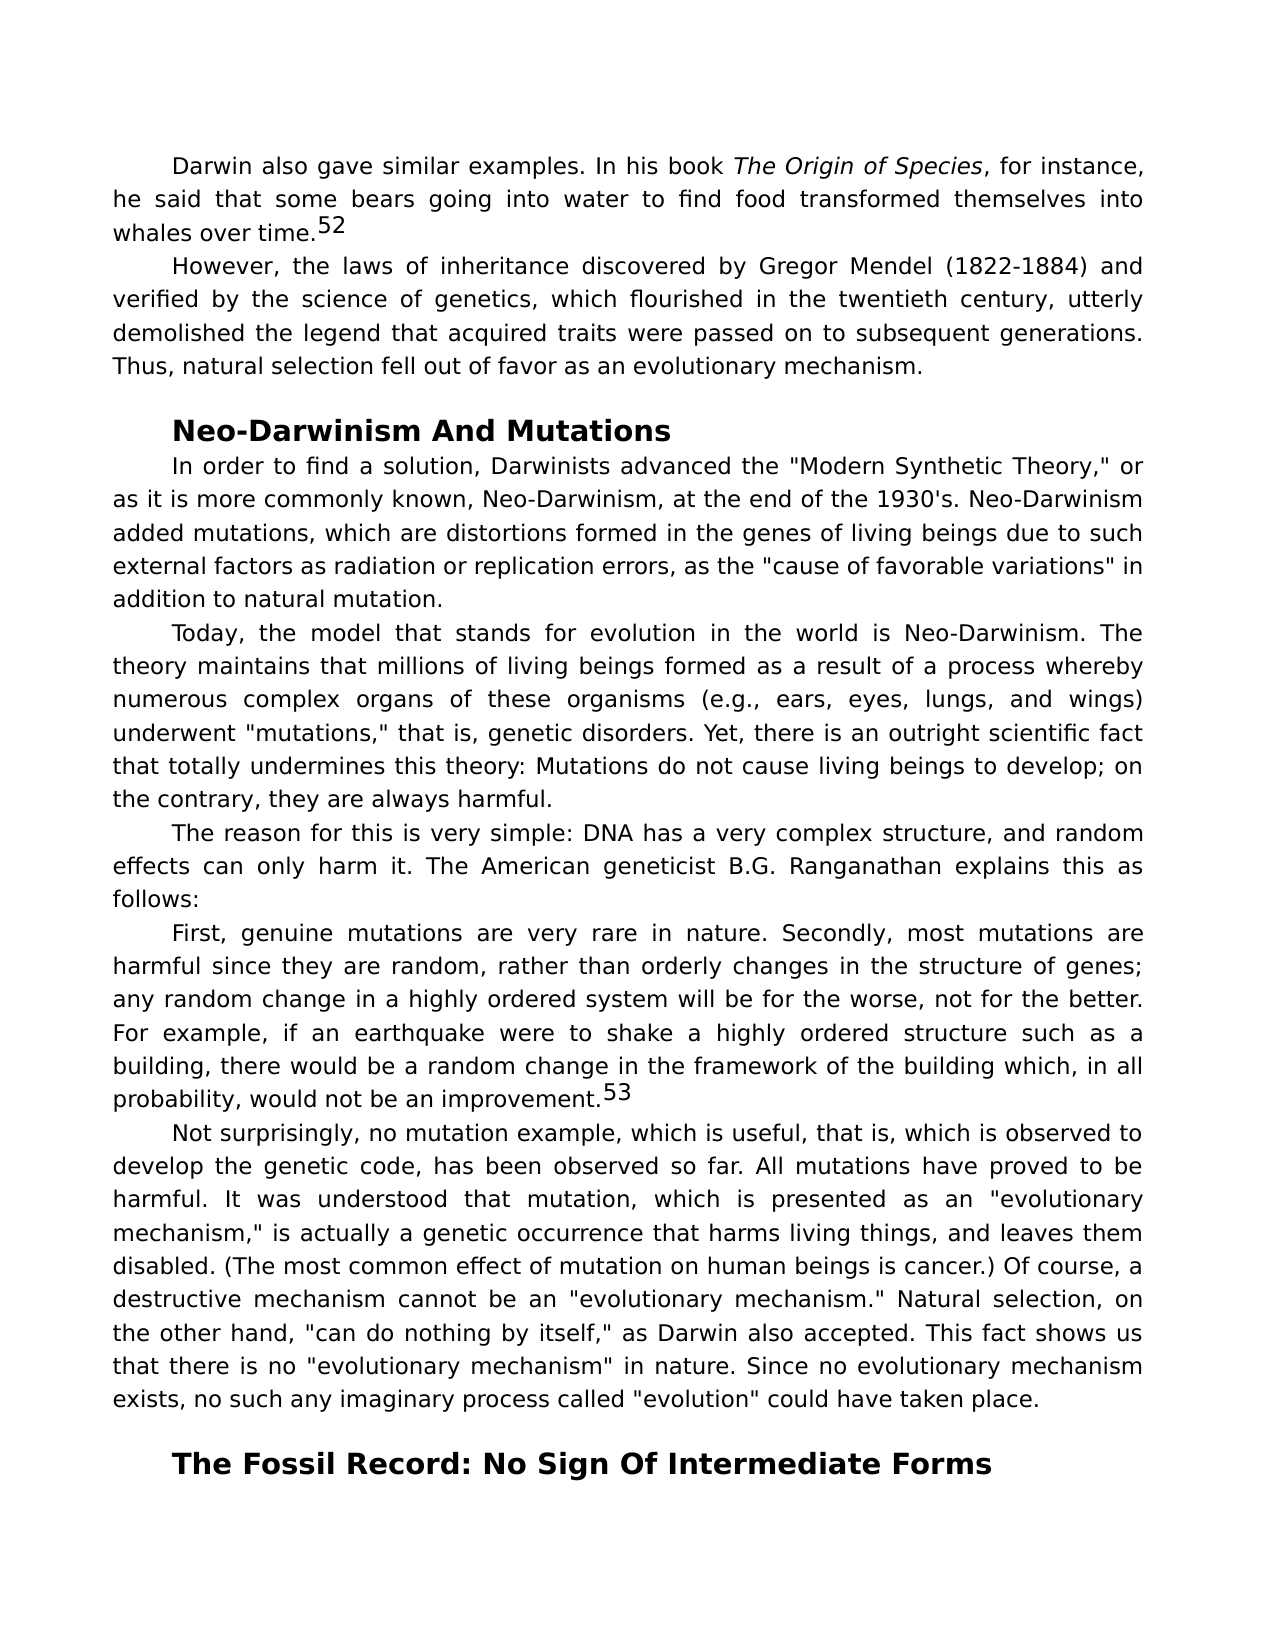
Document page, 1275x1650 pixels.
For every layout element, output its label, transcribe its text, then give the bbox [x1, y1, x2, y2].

text The Fossil Record: No Sign Of Intermediate Forms [112, 1448, 1145, 1481]
text First, genuine mutations are very rare in nature. Secondly, most mutations are harmful since they are random, rather than orderly changes in the structure of genes; any random change in a highly ordered system will be for the worse, not for the better. For example, if an earthquake were to shake a highly ordered structure such as a building, there would be a random change in the framework of the building which, in all probability, would not be an improvement.53 [112, 914, 1145, 1114]
text Darwin also gave similar examples. In his book The Origin of Species, for instance, he said that some bears going into water to find food transformed themselves into whales over time.52 [112, 148, 1145, 248]
text Today, the model that stands for evolution in the world is Neo-Darwinism. The theory maintains that millions of living beings formed as a result of a process whereby numerous complex organs of these organisms (e.g., ears, eyes, lungs, and wings) underwent "mutations," that is, genetic disorders. Yet, there is an outright scientific fact that totally undermines this theory: Mutations do not cause living beings to develop; on the contrary, they are always harmful. [112, 614, 1145, 814]
text However, the laws of inheritance discovered by Gregor Mendel (1822-1884) and verified by the science of genetics, which flourished in the twentieth century, utterly demolished the legend that acquired traits were passed on to subsequent generations. Thus, natural selection fell out of favor as an evolutionary mechanism. [112, 248, 1145, 381]
text Not surprisingly, no mutation example, which is useful, that is, which is observed to develop the genetic code, has been observed so far. All mutations have proved to be harmful. It was understood that mutation, which is presented as an "evolutionary mechanism," is actually a genetic occurrence that harms living things, and leaves them disabled. (The most common effect of mutation on human beings is cancer.) Of course, a destructive mechanism cannot be an "evolutionary mechanism." Natural selection, on the other hand, "can do nothing by itself," as Darwin also accepted. This fact shows us that there is no "evolutionary mechanism" in nature. Since no evolutionary mechanism exists, no such any imaginary process called "evolution" could have taken place. [112, 1114, 1145, 1414]
text In order to find a solution, Darwinists advanced the "Modern Synthetic Theory," or as it is more commonly known, Neo-Darwinism, at the end of the 1930's. Neo-Darwinism added mutations, which are distortions formed in the genes of living beings due to such external factors as radiation or replication errors, as the "cause of favorable variations" in addition to natural mutation. [112, 448, 1145, 614]
text Neo-Darwinism And Mutations [112, 414, 1145, 448]
text The reason for this is very simple: DNA has a very complex structure, and random effects can only harm it. The American geneticist B.G. Ranganathan explains this as follows: [112, 814, 1145, 914]
